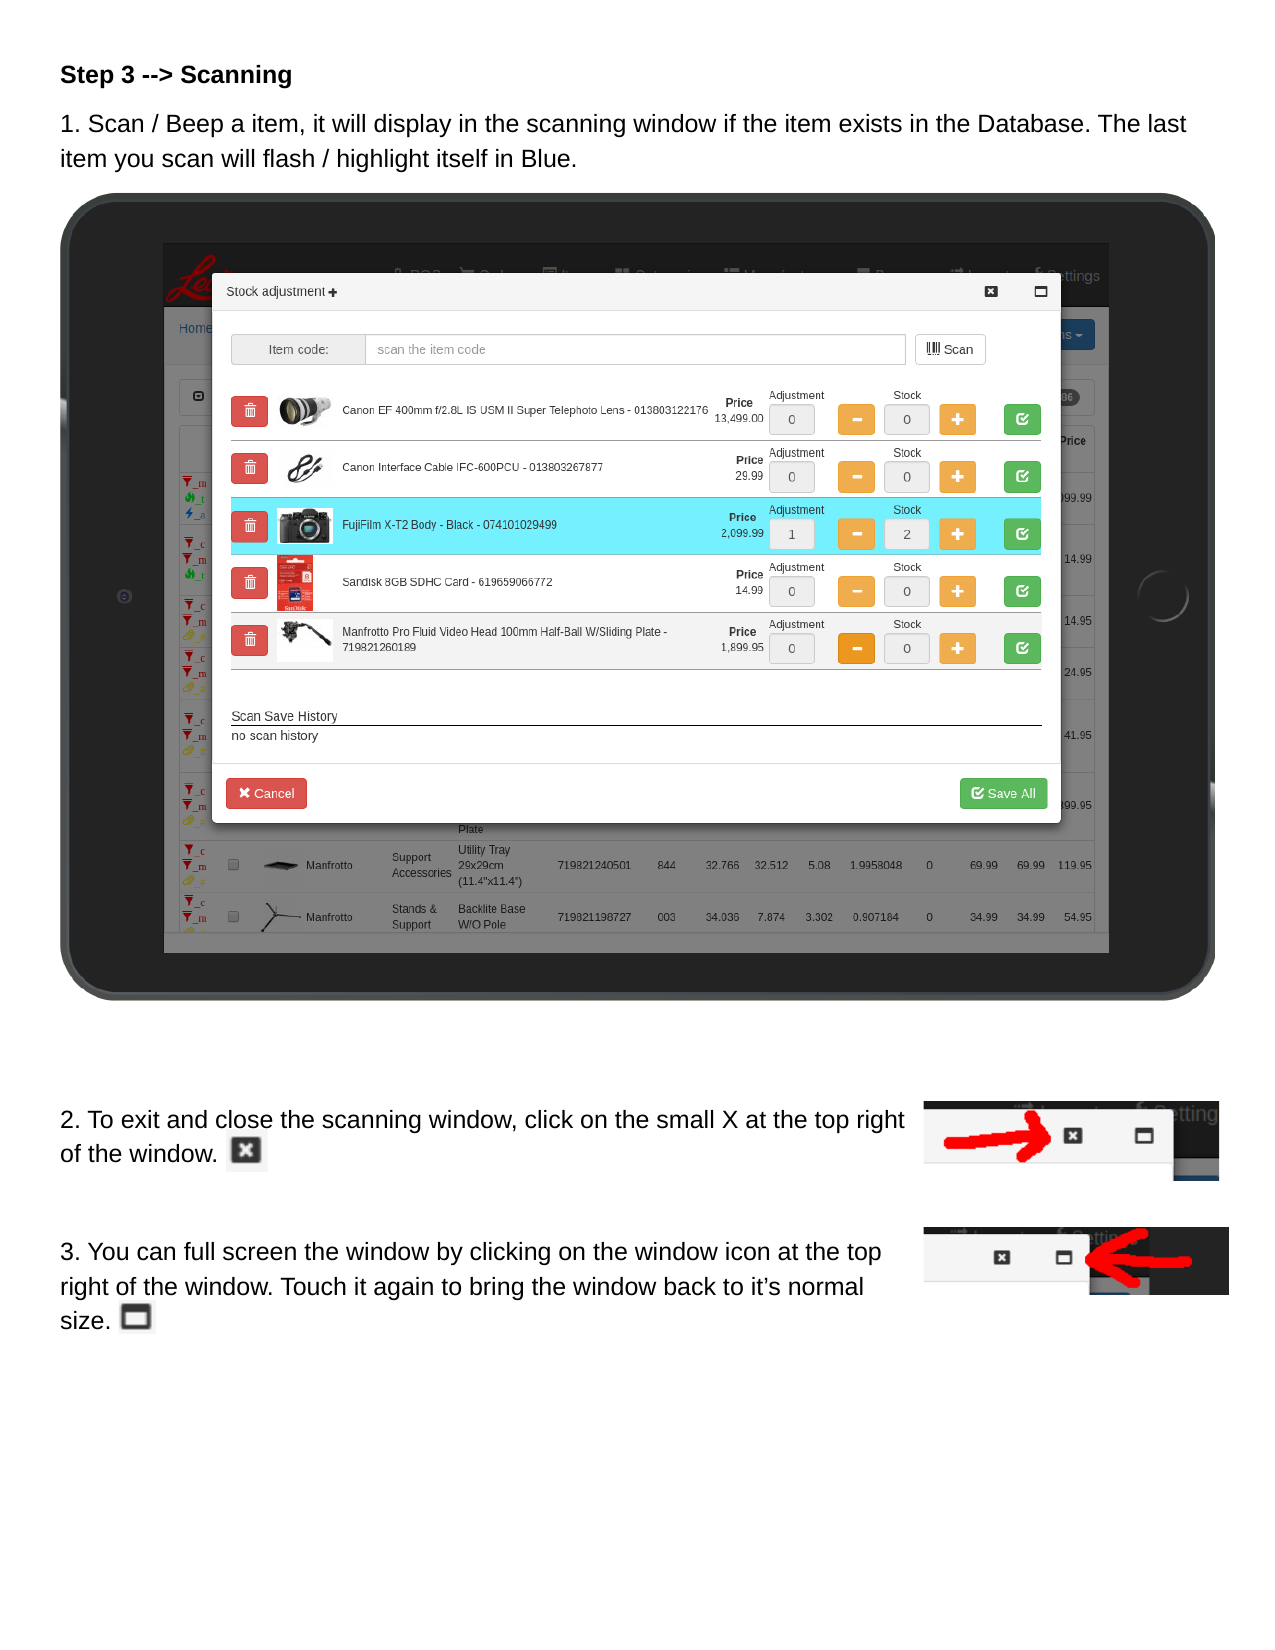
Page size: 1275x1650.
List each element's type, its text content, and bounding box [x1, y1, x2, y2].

picture [118, 1300, 156, 1334]
text 2. To exit and close the scanning window, click on the small X at the top right of the window. [60, 1104, 923, 1168]
text Step 3 --> Scanning [60, 60, 1215, 89]
picture [923, 1227, 1229, 1295]
text 3. You can full screen the window by clicking on the window icon at the top right of the window. Touch it again to bring the window back to it’s normal size. [60, 1237, 1215, 1335]
picture [60, 192, 1215, 1001]
picture [226, 1129, 268, 1172]
picture [923, 1101, 1220, 1181]
text 1. Scan / Beep a item, it will display in the scanning window if the item exists in the Database. The last item you scan will flash / highlight itself in Blue. [60, 109, 1215, 172]
